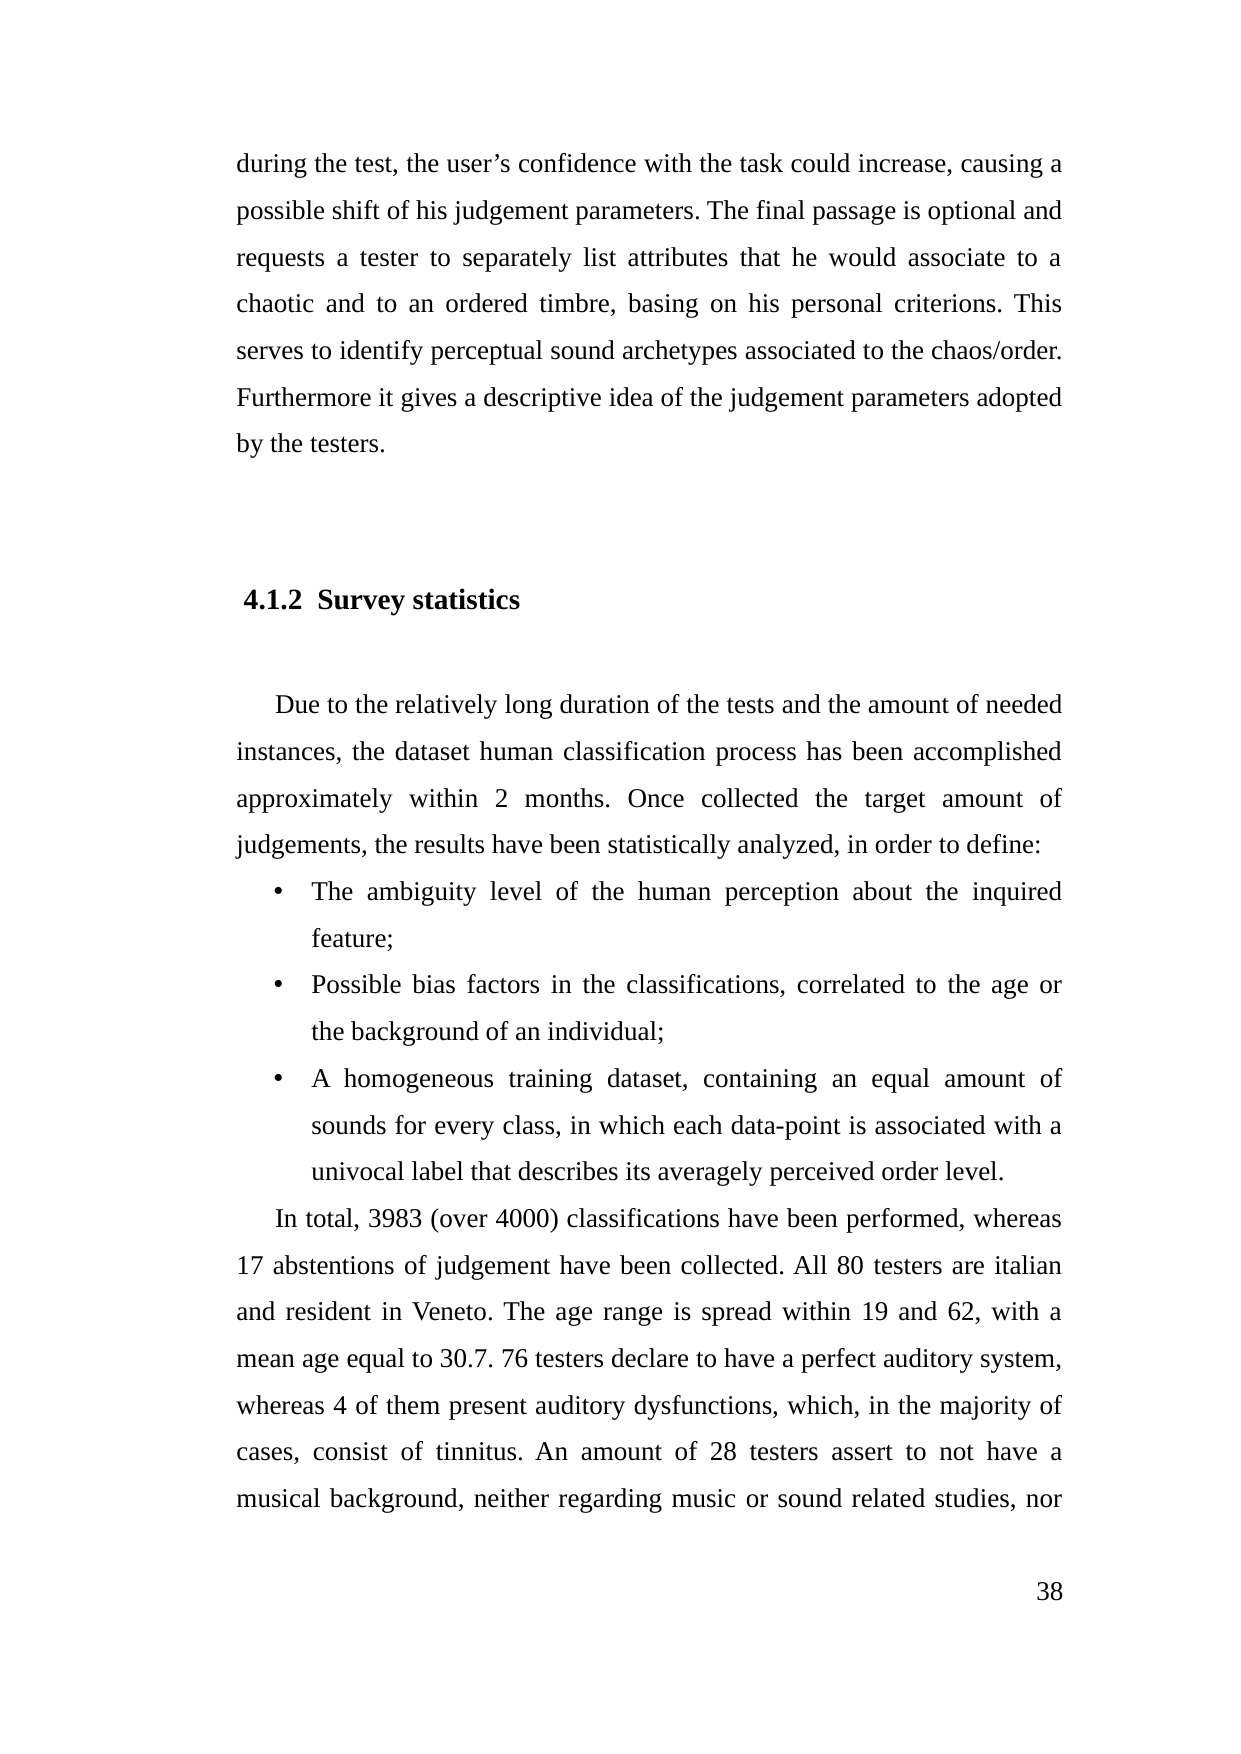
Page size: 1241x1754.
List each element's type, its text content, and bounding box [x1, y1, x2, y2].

list Possible bias factors in the classifications, correlated to the age or the background of an individual; [274, 968, 1063, 1046]
text In total, 3983 (over 4000) classifications have been performed, whereas 17 abstentions of judgement have been collected. All 80 testers are italian and resident in Veneto. The age range is spread within 19 and 62, with a mean age equal to 30.7. 76 testers declare to have a perfect auditory system, whereas 4 of them present auditory dysfunctions, which, in the majority of cases, consist of tinnitus. An amount of 28 testers assert to not have a musical background, neither regarding music or sound related studies, nor [236, 1202, 1063, 1513]
text during the test, the user’s confidence with the task could increase, causing a possible shift of his judgement parameters. The final passage is optional and requests a tester to separately list attributes that he would associate to a chaotic and to an ordered timbre, basing on his personal criterions. This serves to identify perceptual sound archetypes associated to the chaos/order. Furthermore it gives a descriptive idea of the judgement parameters adopted by the testers. [236, 148, 1063, 459]
list A homogeneous training dataset, containing an equal amount of sounds for every class, in which each data-point is associated with a univocal label that describes its averagely perceived order level. [274, 1062, 1063, 1187]
subtitle Survey statistics [236, 582, 1063, 616]
list The ambiguity level of the human perception about the inquired feature; [274, 875, 1063, 953]
text Due to the relatively long duration of the tests and the amount of needed instances, the dataset human classification process has been accomplished approximately within 2 months. Once collected the target amount of judgements, the results have been statistically analyzed, in order to define: [236, 688, 1063, 859]
